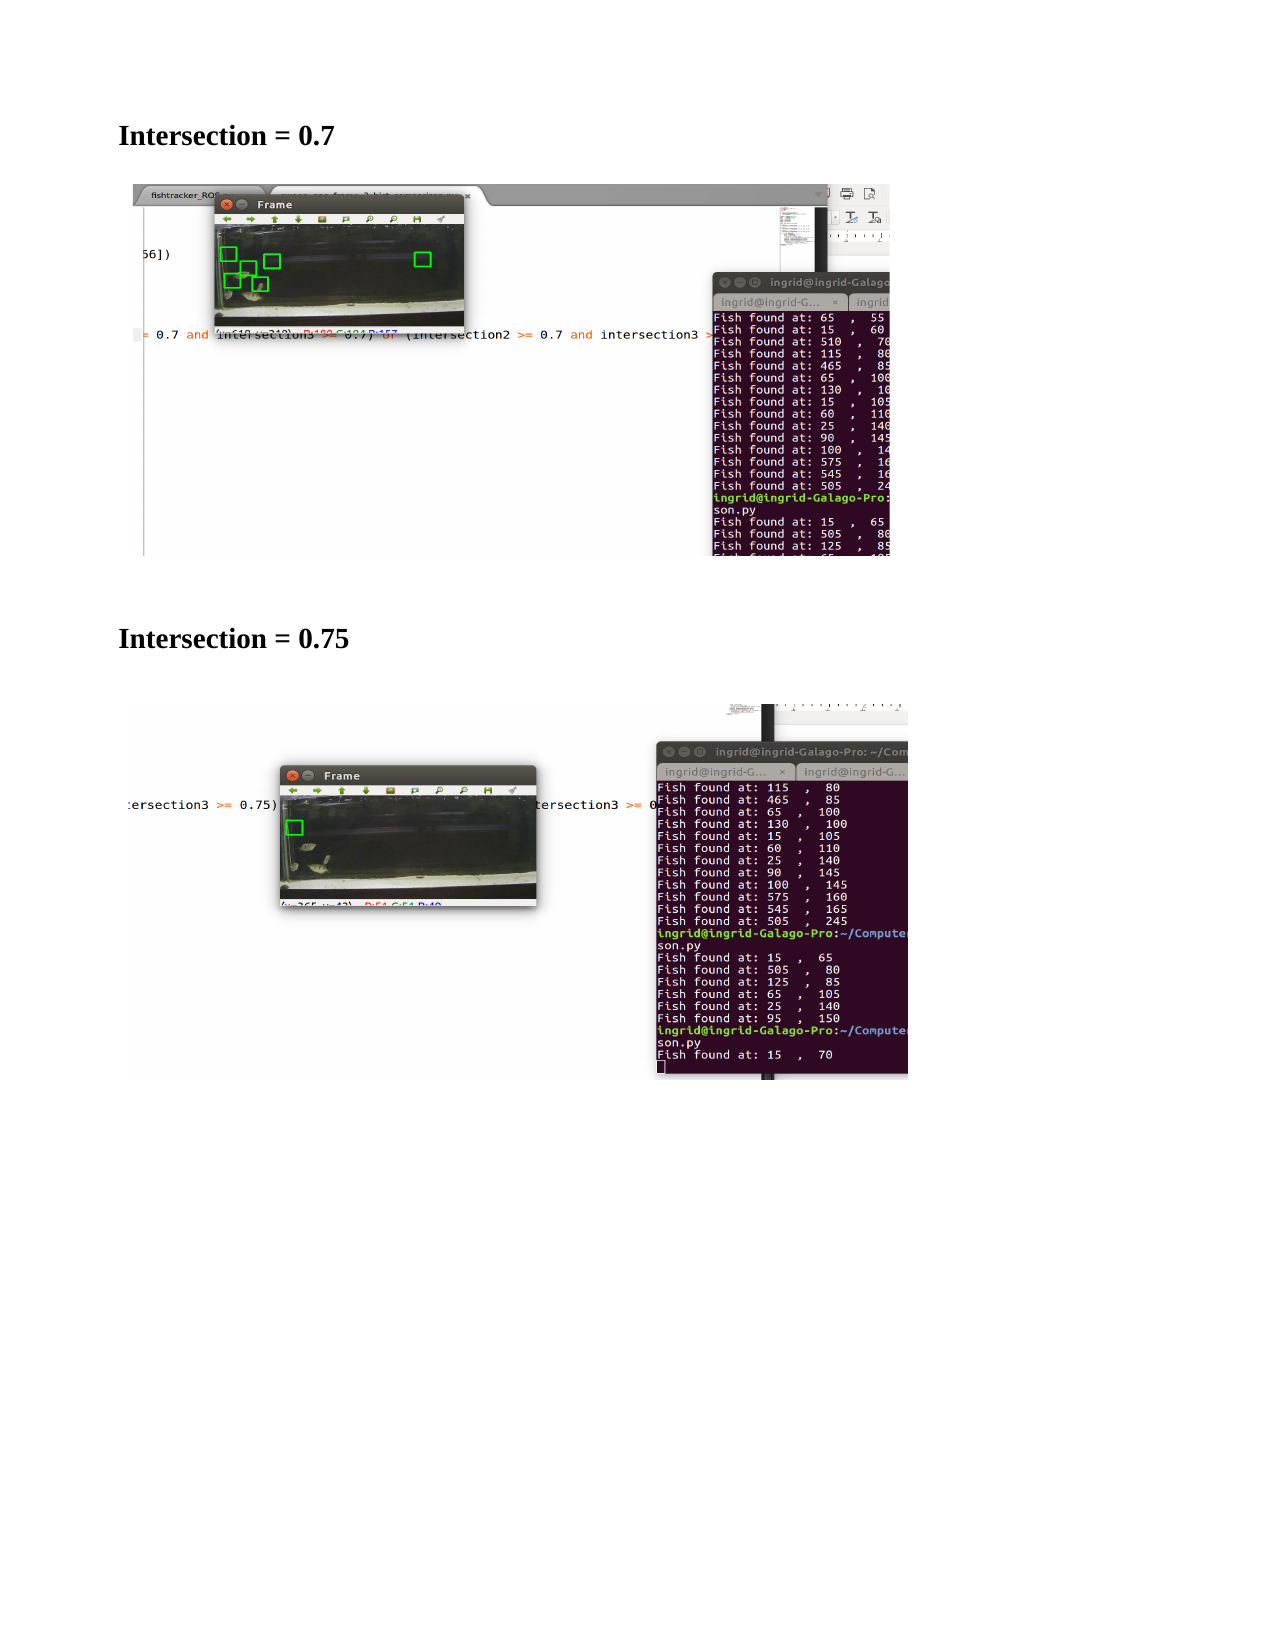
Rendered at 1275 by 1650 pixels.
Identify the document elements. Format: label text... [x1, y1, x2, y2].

picture [128, 704, 503, 1080]
picture [132, 184, 334, 356]
text Intersection = 0.75 [118, 621, 1157, 655]
text Intersection = 0.7 [118, 118, 1157, 152]
